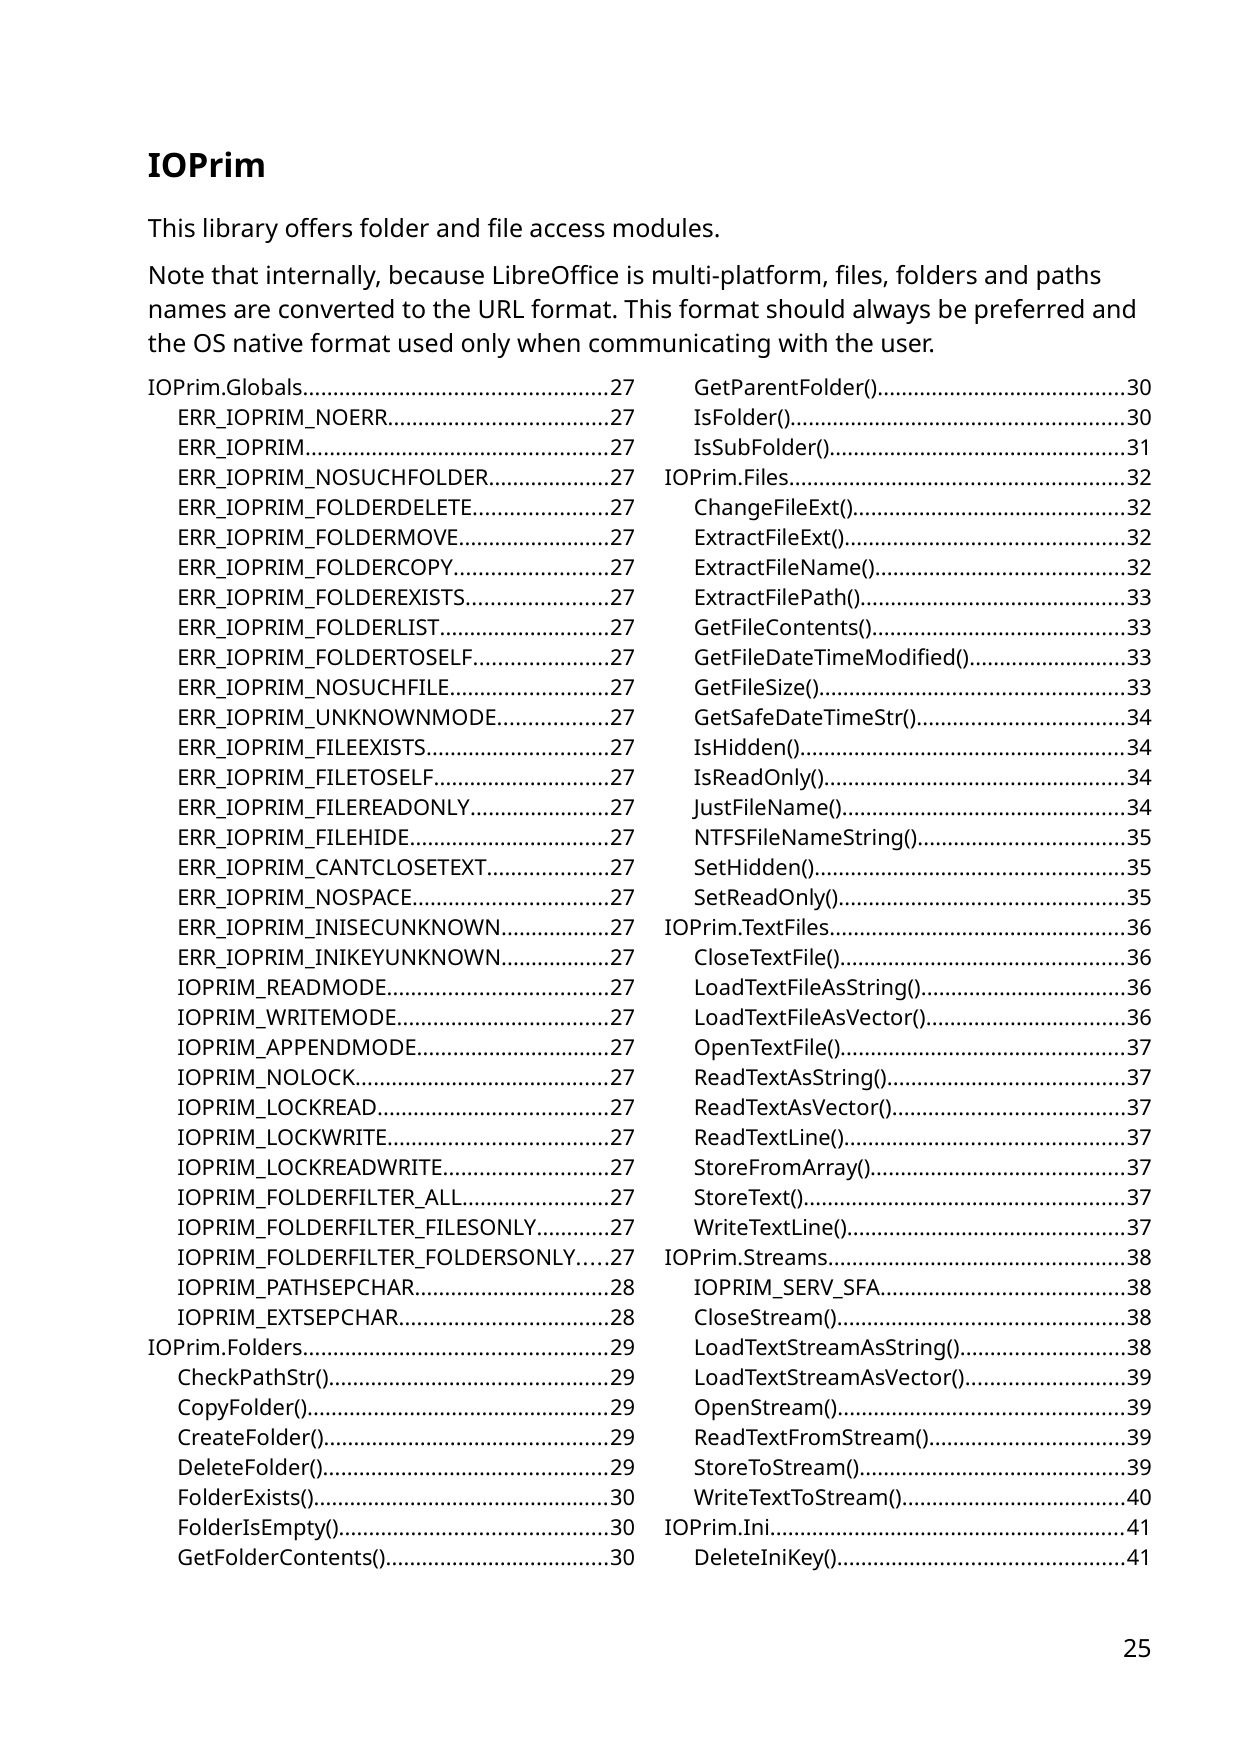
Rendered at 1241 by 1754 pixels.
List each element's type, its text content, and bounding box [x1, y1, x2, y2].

text IsHidden() 34 [694, 732, 1152, 762]
text DeleteFolder() 29 [177, 1452, 635, 1482]
text IsSubFolder() 31 [694, 432, 1152, 462]
text IOPrim.Streams 38 [664, 1242, 1152, 1272]
text ERR_IOPRIM_FOLDERLIST 27 [177, 612, 635, 642]
text ReadTextLine() 37 [694, 1122, 1152, 1152]
text IOPrim.TextFiles 36 [664, 912, 1152, 942]
text SetReadOnly() 35 [694, 882, 1152, 912]
text ERR_IOPRIM_NOSUCHFOLDER 27 [177, 462, 635, 492]
text ERR_IOPRIM_FOLDERTOSELF 27 [177, 642, 635, 672]
text ERR_IOPRIM 27 [177, 432, 635, 462]
text ChangeFileExt() 32 [694, 492, 1152, 522]
text IOPRIM_FOLDERFILTER_FILESONLY 27 [177, 1212, 635, 1242]
text ERR_IOPRIM_FOLDERDELETE 27 [177, 492, 635, 522]
text ERR_IOPRIM_UNKNOWNMODE 27 [177, 702, 635, 732]
text IOPRIM_LOCKREADWRITE 27 [177, 1152, 635, 1182]
text IsReadOnly() 34 [694, 762, 1152, 792]
text IOPRIM_SERV_SFA 38 [694, 1272, 1152, 1302]
text IOPRIM_NOLOCK 27 [177, 1062, 635, 1092]
text StoreText() 37 [694, 1182, 1152, 1212]
text DeleteIniKey() 41 [694, 1542, 1152, 1572]
text GetFileDateTimeModified() 33 [694, 642, 1152, 672]
text SetHidden() 35 [694, 852, 1152, 882]
text LoadTextFileAsString() 36 [694, 972, 1152, 1002]
text IOPrim.Ini 41 [664, 1512, 1152, 1542]
text LoadTextFileAsVector() 36 [694, 1002, 1152, 1032]
text This library offers folder and file access modules. [148, 211, 1152, 245]
text IOPrim.Globals 27 [148, 372, 635, 402]
text IOPrim.Folders 29 [148, 1332, 635, 1362]
text IOPRIM_APPENDMODE 27 [177, 1032, 635, 1062]
text ReadTextAsString() 37 [694, 1062, 1152, 1092]
text ExtractFileName() 32 [694, 552, 1152, 582]
text IOPRIM_READMODE 27 [177, 972, 635, 1002]
text ERR_IOPRIM_INISECUNKNOWN 27 [177, 912, 635, 942]
text ERR_IOPRIM_FILEREADONLY 27 [177, 792, 635, 822]
text GetFileContents() 33 [694, 612, 1152, 642]
text IOPRIM_WRITEMODE 27 [177, 1002, 635, 1032]
text JustFileName() 34 [694, 792, 1152, 822]
text GetFileSize() 33 [694, 672, 1152, 702]
text CopyFolder() 29 [177, 1392, 635, 1422]
text NTFSFileNameString() 35 [694, 822, 1152, 852]
text StoreToStream() 39 [694, 1452, 1152, 1482]
text IOPRIM_LOCKWRITE 27 [177, 1122, 635, 1152]
text IOPRIM_EXTSEPCHAR 28 [177, 1302, 635, 1332]
text WriteTextToStream() 40 [694, 1482, 1152, 1512]
text LoadTextStreamAsVector() 39 [694, 1362, 1152, 1392]
text GetParentFolder() 30 [694, 372, 1152, 402]
text ERR_IOPRIM_FILETOSELF 27 [177, 762, 635, 792]
text IOPRIM_FOLDERFILTER_FOLDERSONLY 27 [177, 1242, 635, 1272]
subtitle IOPrim [148, 142, 1152, 188]
text ERR_IOPRIM_FOLDERCOPY 27 [177, 552, 635, 582]
text ERR_IOPRIM_FOLDERMOVE 27 [177, 522, 635, 552]
text GetFolderContents() 30 [177, 1542, 635, 1572]
text IOPrim.Files 32 [664, 462, 1152, 492]
text ERR_IOPRIM_FILEHIDE 27 [177, 822, 635, 852]
text OpenStream() 39 [694, 1392, 1152, 1422]
text CheckPathStr() 29 [177, 1362, 635, 1392]
text IOPRIM_LOCKREAD 27 [177, 1092, 635, 1122]
text ExtractFilePath() 33 [694, 582, 1152, 612]
text CloseTextFile() 36 [694, 942, 1152, 972]
text FolderIsEmpty() 30 [177, 1512, 635, 1542]
text CloseStream() 38 [694, 1302, 1152, 1332]
text WriteTextLine() 37 [694, 1212, 1152, 1242]
text IsFolder() 30 [694, 402, 1152, 432]
text CreateFolder() 29 [177, 1422, 635, 1452]
text OpenTextFile() 37 [694, 1032, 1152, 1062]
text ReadTextFromStream() 39 [694, 1422, 1152, 1452]
text ERR_IOPRIM_CANTCLOSETEXT 27 [177, 852, 635, 882]
text ERR_IOPRIM_NOSPACE 27 [177, 882, 635, 912]
text IOPRIM_FOLDERFILTER_ALL 27 [177, 1182, 635, 1212]
text ERR_IOPRIM_NOSUCHFILE 27 [177, 672, 635, 702]
text IOPRIM_PATHSEPCHAR 28 [177, 1272, 635, 1302]
text ExtractFileExt() 32 [694, 522, 1152, 552]
text ERR_IOPRIM_FILEEXISTS 27 [177, 732, 635, 762]
text ERR_IOPRIM_NOERR 27 [177, 402, 635, 432]
text ReadTextAsVector() 37 [694, 1092, 1152, 1122]
text FolderExists() 30 [177, 1482, 635, 1512]
text Note that internally, because LibreOffice is multi-platform, files, folders and paths names are converted to the URL format. This format should always be preferred and the OS native format used only when communicating with the user. [148, 258, 1152, 360]
text ERR_IOPRIM_INIKEYUNKNOWN 27 [177, 942, 635, 972]
text StoreFromArray() 37 [694, 1152, 1152, 1182]
text ERR_IOPRIM_FOLDEREXISTS 27 [177, 582, 635, 612]
text GetSafeDateTimeStr() 34 [694, 702, 1152, 732]
text LoadTextStreamAsString() 38 [694, 1332, 1152, 1362]
